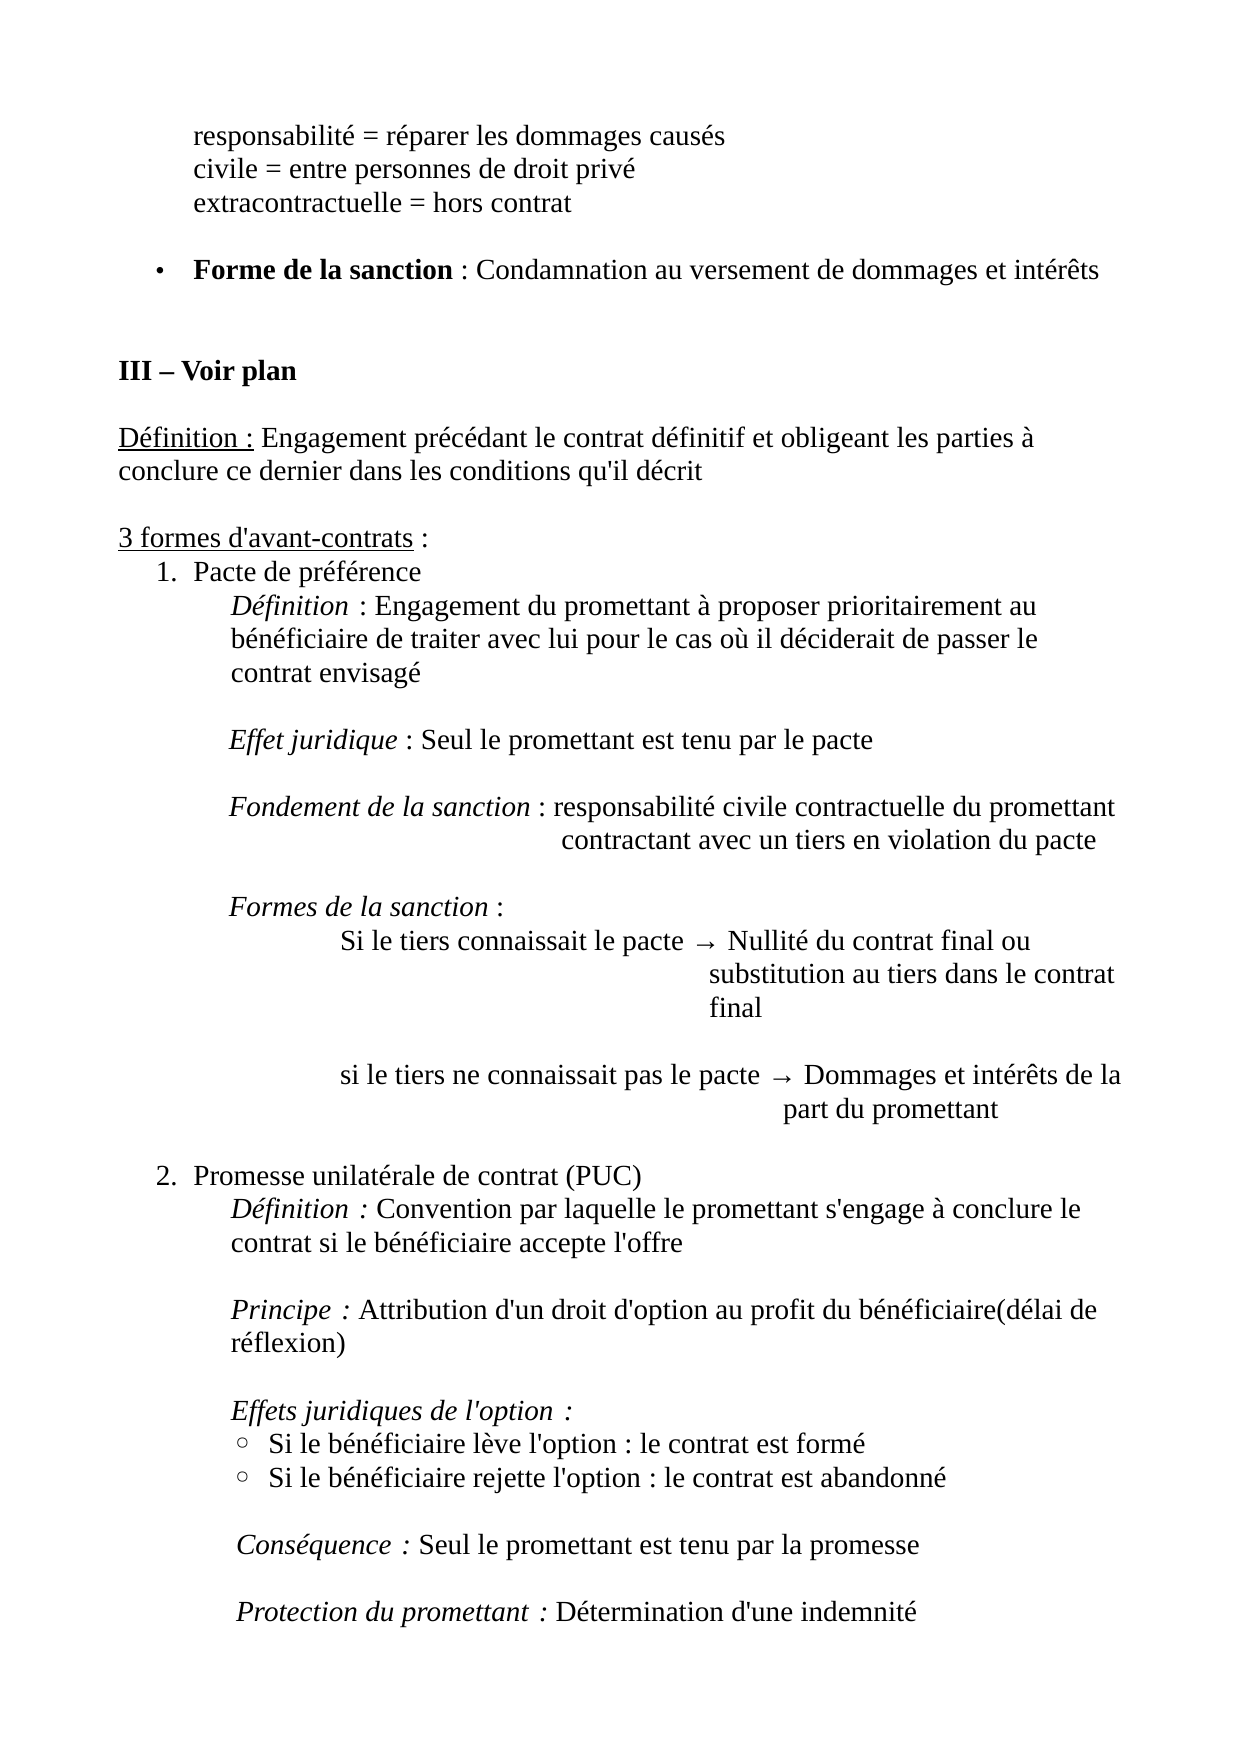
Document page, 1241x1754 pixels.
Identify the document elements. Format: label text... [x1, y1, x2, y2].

list responsabilité = réparer les dommages causés [156, 118, 1122, 152]
list civile = entre personnes de droit privé [156, 152, 1122, 185]
list Effets juridiques de l'option : [193, 1393, 1122, 1426]
list Définition : Engagement du promettant à proposer prioritairement au bénéficiaire de traiter avec lui pour le cas où il déciderait de passer le contrat envisagé [193, 588, 1122, 688]
list Principe : Attribution d'un droit d'option au profit du bénéficiaire(délai de réflexion) [193, 1292, 1122, 1359]
text III – Voir plan [118, 353, 1122, 386]
text 3 formes d'avant-contrats : [118, 521, 1122, 554]
list Si le bénéficiaire rejette l'option : le contrat est abandonné [231, 1460, 1122, 1493]
text Protection du promettant : Détermination d'une indemnité [118, 1594, 1122, 1628]
text Définition : Engagement précédant le contrat définitif et obligeant les parties à conclure ce dernier dans les conditions qu'il décrit [118, 420, 1122, 487]
list Si le bénéficiaire lève l'option : le contrat est formé [231, 1426, 1122, 1460]
list Définition : Convention par laquelle le promettant s'engage à conclure le contrat si le bénéficiaire accepte l'offre [193, 1191, 1122, 1258]
list Promesse unilatérale de contrat (PUC) [156, 1158, 1122, 1191]
text Effet juridique : Seul le promettant est tenu par le pacte [118, 722, 1122, 755]
list Forme de la sanction : Condamnation au versement de dommages et intérêts [156, 252, 1122, 286]
list Pacte de préférence [156, 554, 1122, 588]
text Si le tiers connaissait le pacte → Nullité du contrat final ou substitution au tiers dans le contrat final [118, 923, 1122, 1024]
list extracontractuelle = hors contrat [156, 185, 1122, 219]
text Fondement de la sanction : responsabilité civile contractuelle du promettant contractant avec un tiers en violation du pacte [118, 789, 1122, 856]
text si le tiers ne connaissait pas le pacte → Dommages et intérêts de la part du promettant [118, 1057, 1122, 1124]
text Conséquence : Seul le promettant est tenu par la promesse [118, 1527, 1122, 1561]
text Formes de la sanction : [118, 889, 1122, 923]
